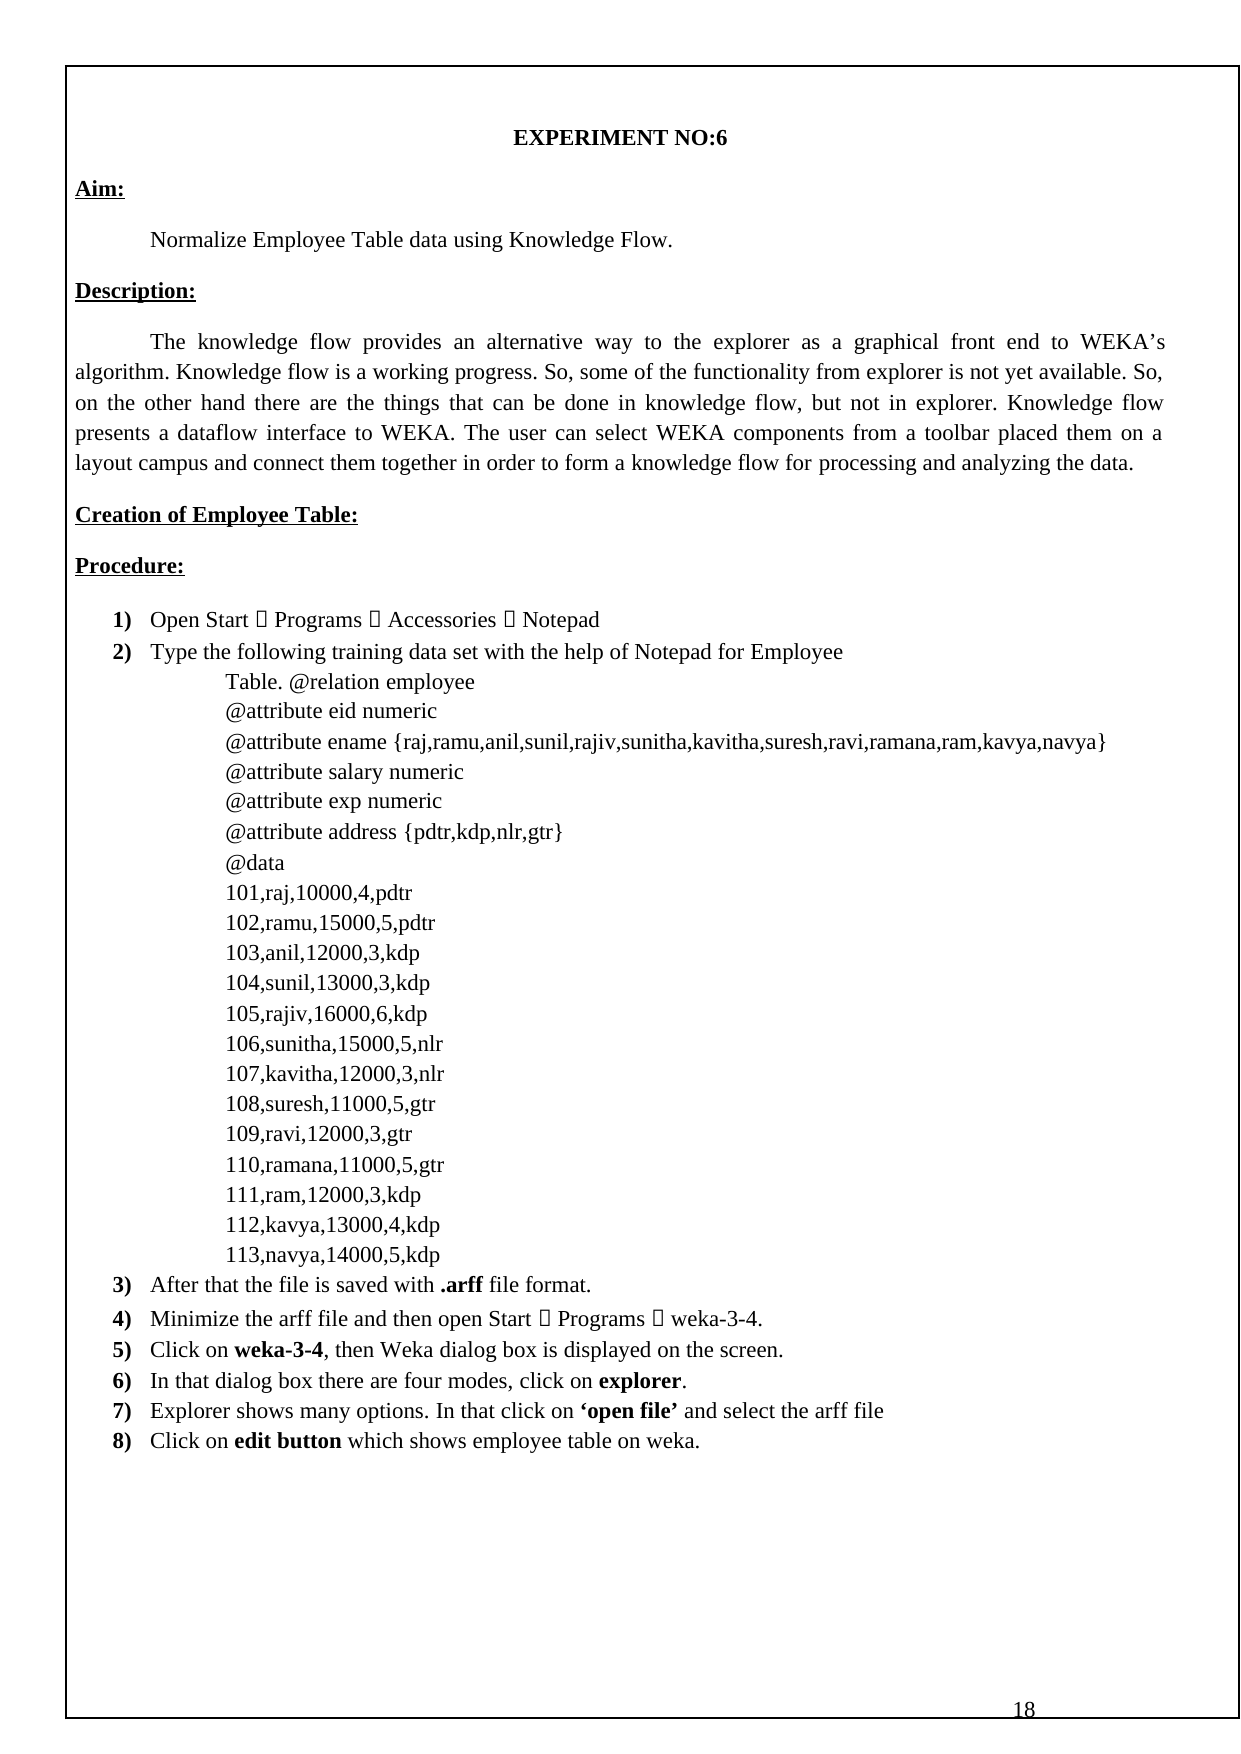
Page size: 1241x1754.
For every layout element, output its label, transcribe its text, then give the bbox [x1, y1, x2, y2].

text Normalize Employee Table data using Knowledge Flow. [150, 226, 1238, 252]
list Explorer shows many options. In that click on ‘open file’ and select the arff file [112, 1397, 1238, 1424]
list Click on edit button which shows employee table on weka. [112, 1427, 1238, 1454]
text @attribute ename {raj,ramu,anil,sunil,rajiv,sunitha,kavitha,suresh,ravi,ramana,ram,kavya,navya} @attribute salary numeric [225, 728, 1130, 784]
list After that the file is saved with .arff file format. [112, 1271, 1238, 1298]
subtitle Description: [75, 277, 1238, 304]
list Minimize the arff file and then open Start  Programs  weka-3-4. [112, 1301, 1238, 1333]
list Type the following training data set with the help of Notepad for Employee Table. @relation employee [112, 638, 905, 694]
text @attribute address {pdtr,kdp,nlr,gtr} @data [225, 818, 566, 875]
subtitle Creation of Employee Table: [75, 501, 1238, 527]
text 101,raj,10000,4,pdtr 102,ramu,15000,5,pdtr 103,anil,12000,3,kdp 104,sunil,13000,3,kdp 105,rajiv,16000,6,kdp 106,sunitha,15000,5,nlr 107,kavitha,12000,3,nlr 108,suresh,11000,5,gtr 109,ravi,12000,3,gtr 110,ramana,11000,5,gtr 111,ram,12000,3,kdp 112,kavya,13000,4,kdp 113,navya,14000,5,kdp [225, 879, 446, 1268]
list Open Start  Programs  Accessories  Notepad [112, 603, 1238, 634]
text @attribute exp numeric [225, 788, 1238, 814]
text EXPERIMENT NO:6 [144, 124, 1097, 150]
list Click on weka-3-4, then Weka dialog box is displayed on the screen. [112, 1336, 1238, 1363]
list In that dialog box there are four modes, click on explorer. [112, 1367, 1238, 1393]
text @attribute eid numeric [225, 698, 1238, 724]
text The knowledge flow provides an alternative way to the explorer as a graphical front end to WEKA’s algorithm. Knowledge flow is a working progress. So, some of the functionality from explorer is not yet available. So, on the other hand there are the things that can be done in knowledge flow, but not in explorer. Knowledge flow presents a dataflow interface to WEKA. The user can select WEKA components from a toolbar placed them on a layout campus and connect them together in order to form a knowledge flow for processing and analyzing the data. [75, 328, 1166, 475]
text Aim: [75, 175, 1238, 202]
text Procedure: [75, 552, 1238, 578]
